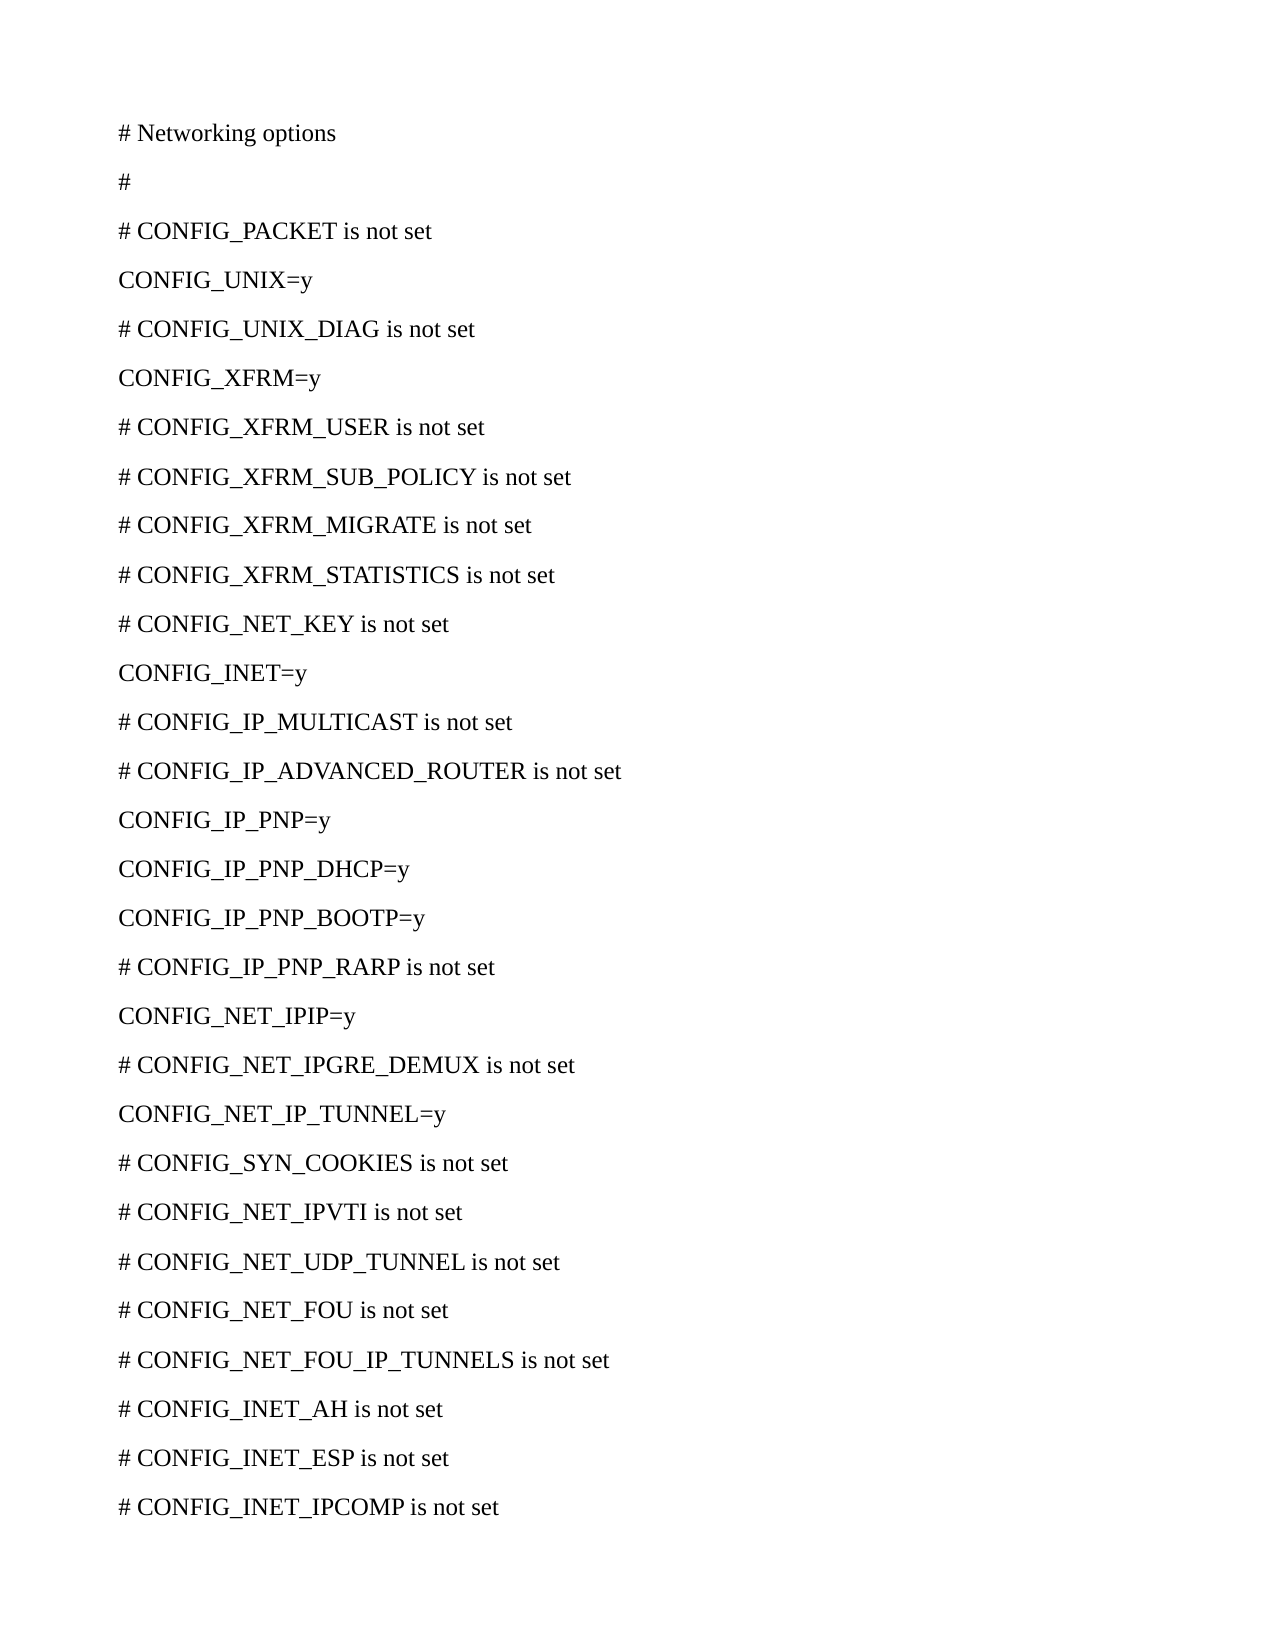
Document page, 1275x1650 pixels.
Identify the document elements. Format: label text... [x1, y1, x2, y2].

text # CONFIG_INET_ESP is not set [118, 1443, 1157, 1472]
text CONFIG_IP_PNP=y [118, 805, 1157, 834]
text # CONFIG_NET_IPVTI is not set [118, 1197, 1157, 1226]
text # [118, 167, 1157, 196]
text CONFIG_IP_PNP_DHCP=y [118, 854, 1157, 883]
text # CONFIG_NET_UDP_TUNNEL is not set [118, 1247, 1157, 1275]
text # CONFIG_XFRM_USER is not set [118, 412, 1157, 441]
text # CONFIG_IP_PNP_RARP is not set [118, 952, 1157, 981]
text # CONFIG_UNIX_DIAG is not set [118, 314, 1157, 343]
text # CONFIG_NET_KEY is not set [118, 609, 1157, 637]
text # CONFIG_NET_FOU is not set [118, 1296, 1157, 1324]
text # CONFIG_XFRM_STATISTICS is not set [118, 560, 1157, 588]
text # CONFIG_XFRM_MIGRATE is not set [118, 511, 1157, 539]
text # CONFIG_IP_MULTICAST is not set [118, 707, 1157, 736]
text # CONFIG_INET_AH is not set [118, 1394, 1157, 1422]
text CONFIG_NET_IPIP=y [118, 1001, 1157, 1030]
text CONFIG_NET_IP_TUNNEL=y [118, 1099, 1157, 1128]
text # CONFIG_PACKET is not set [118, 216, 1157, 245]
text # CONFIG_IP_ADVANCED_ROUTER is not set [118, 756, 1157, 785]
text CONFIG_INET=y [118, 658, 1157, 687]
text # CONFIG_INET_IPCOMP is not set [118, 1492, 1157, 1521]
text CONFIG_UNIX=y [118, 265, 1157, 294]
text # CONFIG_XFRM_SUB_POLICY is not set [118, 462, 1157, 490]
text CONFIG_IP_PNP_BOOTP=y [118, 903, 1157, 932]
text # CONFIG_NET_IPGRE_DEMUX is not set [118, 1050, 1157, 1079]
text # CONFIG_NET_FOU_IP_TUNNELS is not set [118, 1345, 1157, 1373]
text CONFIG_XFRM=y [118, 363, 1157, 392]
text # CONFIG_SYN_COOKIES is not set [118, 1148, 1157, 1177]
text # Networking options [118, 118, 1157, 147]
